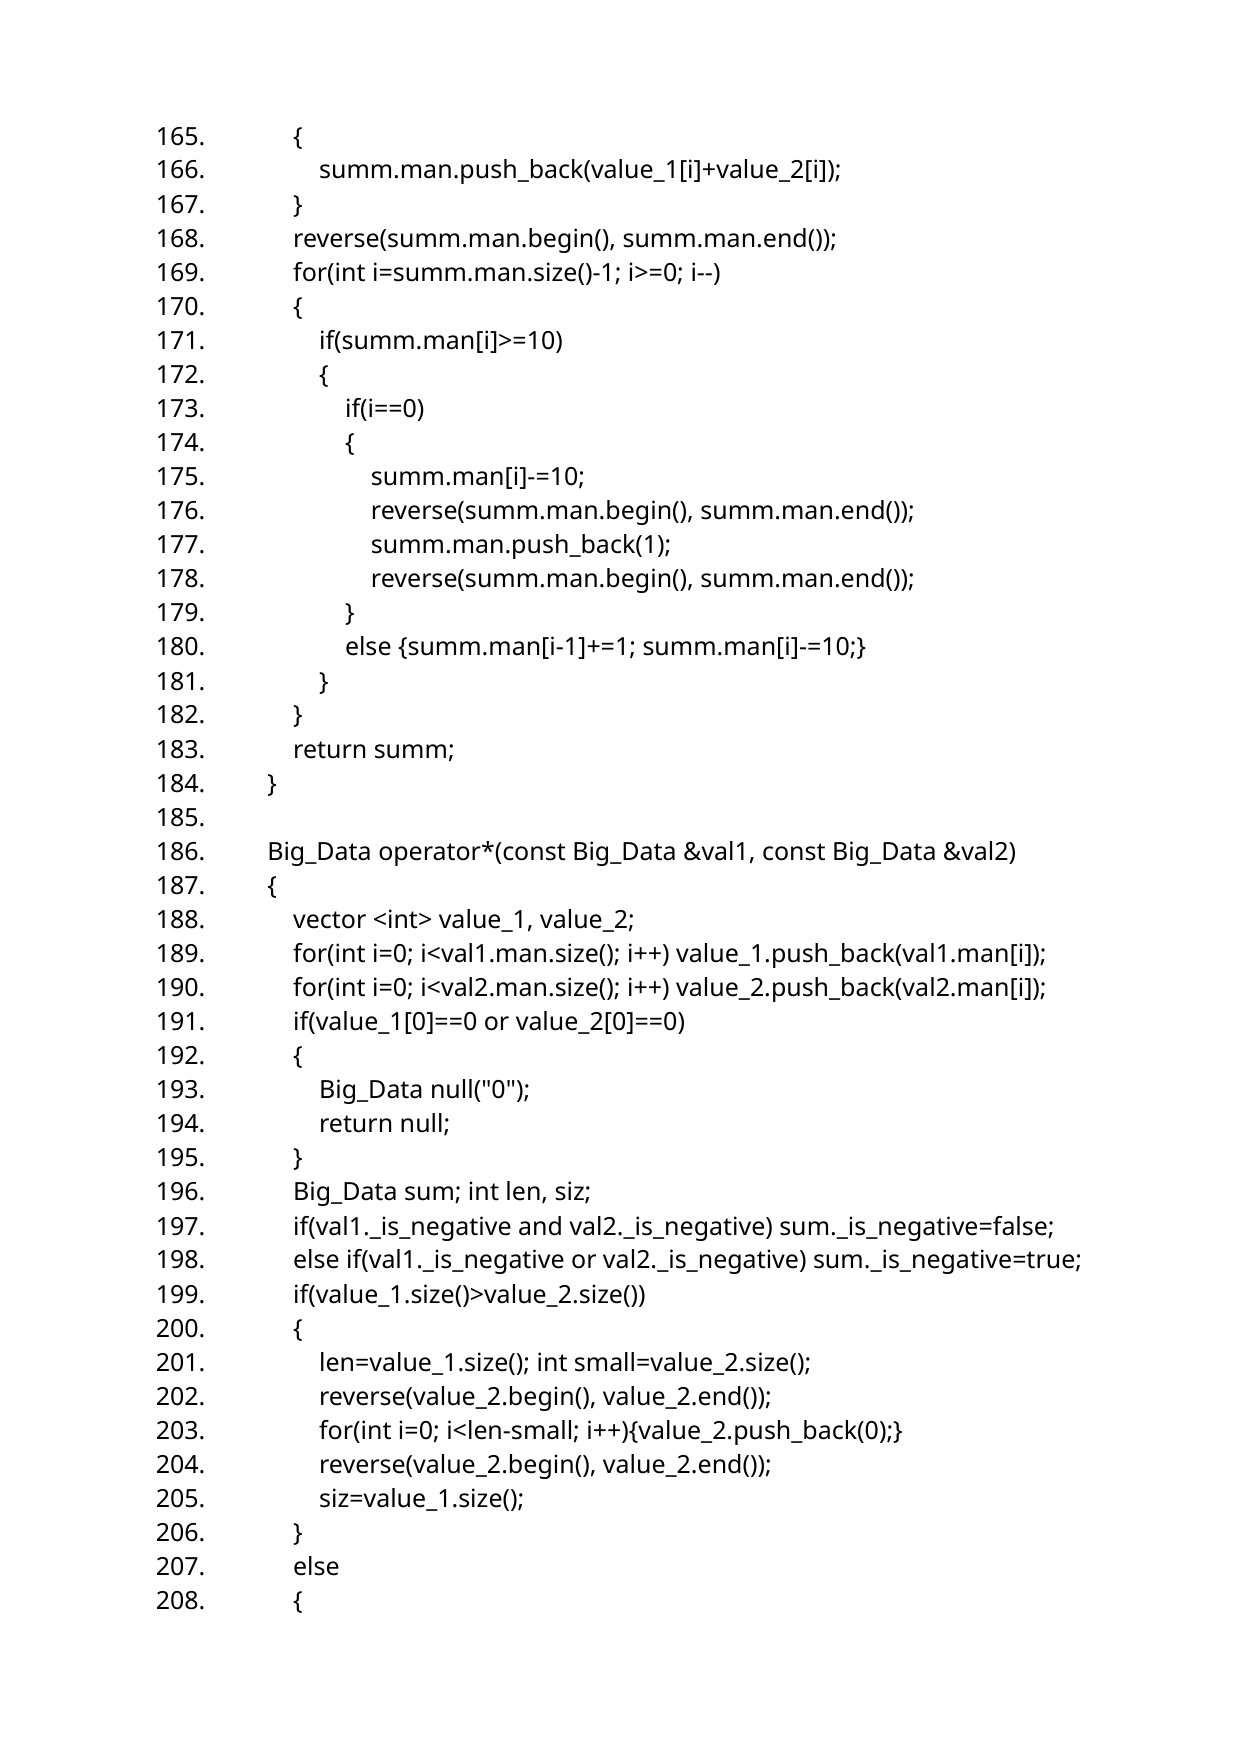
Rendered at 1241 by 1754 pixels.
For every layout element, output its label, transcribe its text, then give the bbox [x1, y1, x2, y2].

list for(int i=0; i<len-small; i++){value_2.push_back(0);} [156, 1412, 1122, 1447]
list if(summ.man[i]>=10) [156, 322, 1122, 357]
list Big_Data null("0"); [156, 1072, 1122, 1106]
list reverse(value_2.begin(), value_2.end()); [156, 1378, 1122, 1412]
list reverse(value_2.begin(), value_2.end()); [156, 1447, 1122, 1481]
list { [156, 1583, 1122, 1617]
list if(val1._is_negative and val2._is_negative) sum._is_negative=false; [156, 1208, 1122, 1242]
list reverse(summ.man.begin(), summ.man.end()); [156, 493, 1122, 527]
list { [156, 867, 1122, 902]
list return null; [156, 1106, 1122, 1140]
list siz=value_1.size(); [156, 1481, 1122, 1515]
list Big_Data sum; int len, siz; [156, 1174, 1122, 1208]
list return summ; [156, 731, 1122, 765]
list { [156, 1038, 1122, 1072]
list else if(val1._is_negative or val2._is_negative) sum._is_negative=true; [156, 1242, 1122, 1276]
list } [156, 697, 1122, 731]
list for(int i=0; i<val1.man.size(); i++) value_1.push_back(val1.man[i]); [156, 936, 1122, 970]
list if(i==0) [156, 391, 1122, 425]
list } [156, 186, 1122, 220]
list } [156, 595, 1122, 629]
list vector <int> value_1, value_2; [156, 902, 1122, 936]
list for(int i=summ.man.size()-1; i>=0; i--) [156, 254, 1122, 288]
list { [156, 288, 1122, 322]
list summ.man.push_back(1); [156, 527, 1122, 561]
list } [156, 1515, 1122, 1549]
list { [156, 118, 1122, 152]
list } [156, 663, 1122, 697]
list } [156, 765, 1122, 799]
list if(value_1.size()>value_2.size()) [156, 1276, 1122, 1310]
list len=value_1.size(); int small=value_2.size(); [156, 1344, 1122, 1378]
list reverse(summ.man.begin(), summ.man.end()); [156, 220, 1122, 254]
list for(int i=0; i<val2.man.size(); i++) value_2.push_back(val2.man[i]); [156, 970, 1122, 1004]
list if(value_1[0]==0 or value_2[0]==0) [156, 1004, 1122, 1038]
list summ.man.push_back(value_1[i]+value_2[i]); [156, 152, 1122, 186]
list else [156, 1549, 1122, 1583]
list reverse(summ.man.begin(), summ.man.end()); [156, 561, 1122, 595]
list { [156, 1310, 1122, 1344]
list } [156, 1140, 1122, 1174]
list Big_Data operator*(const Big_Data &val1, const Big_Data &val2) [156, 833, 1122, 867]
list else {summ.man[i-1]+=1; summ.man[i]-=10;} [156, 629, 1122, 663]
list { [156, 425, 1122, 459]
list { [156, 357, 1122, 391]
list summ.man[i]-=10; [156, 459, 1122, 493]
